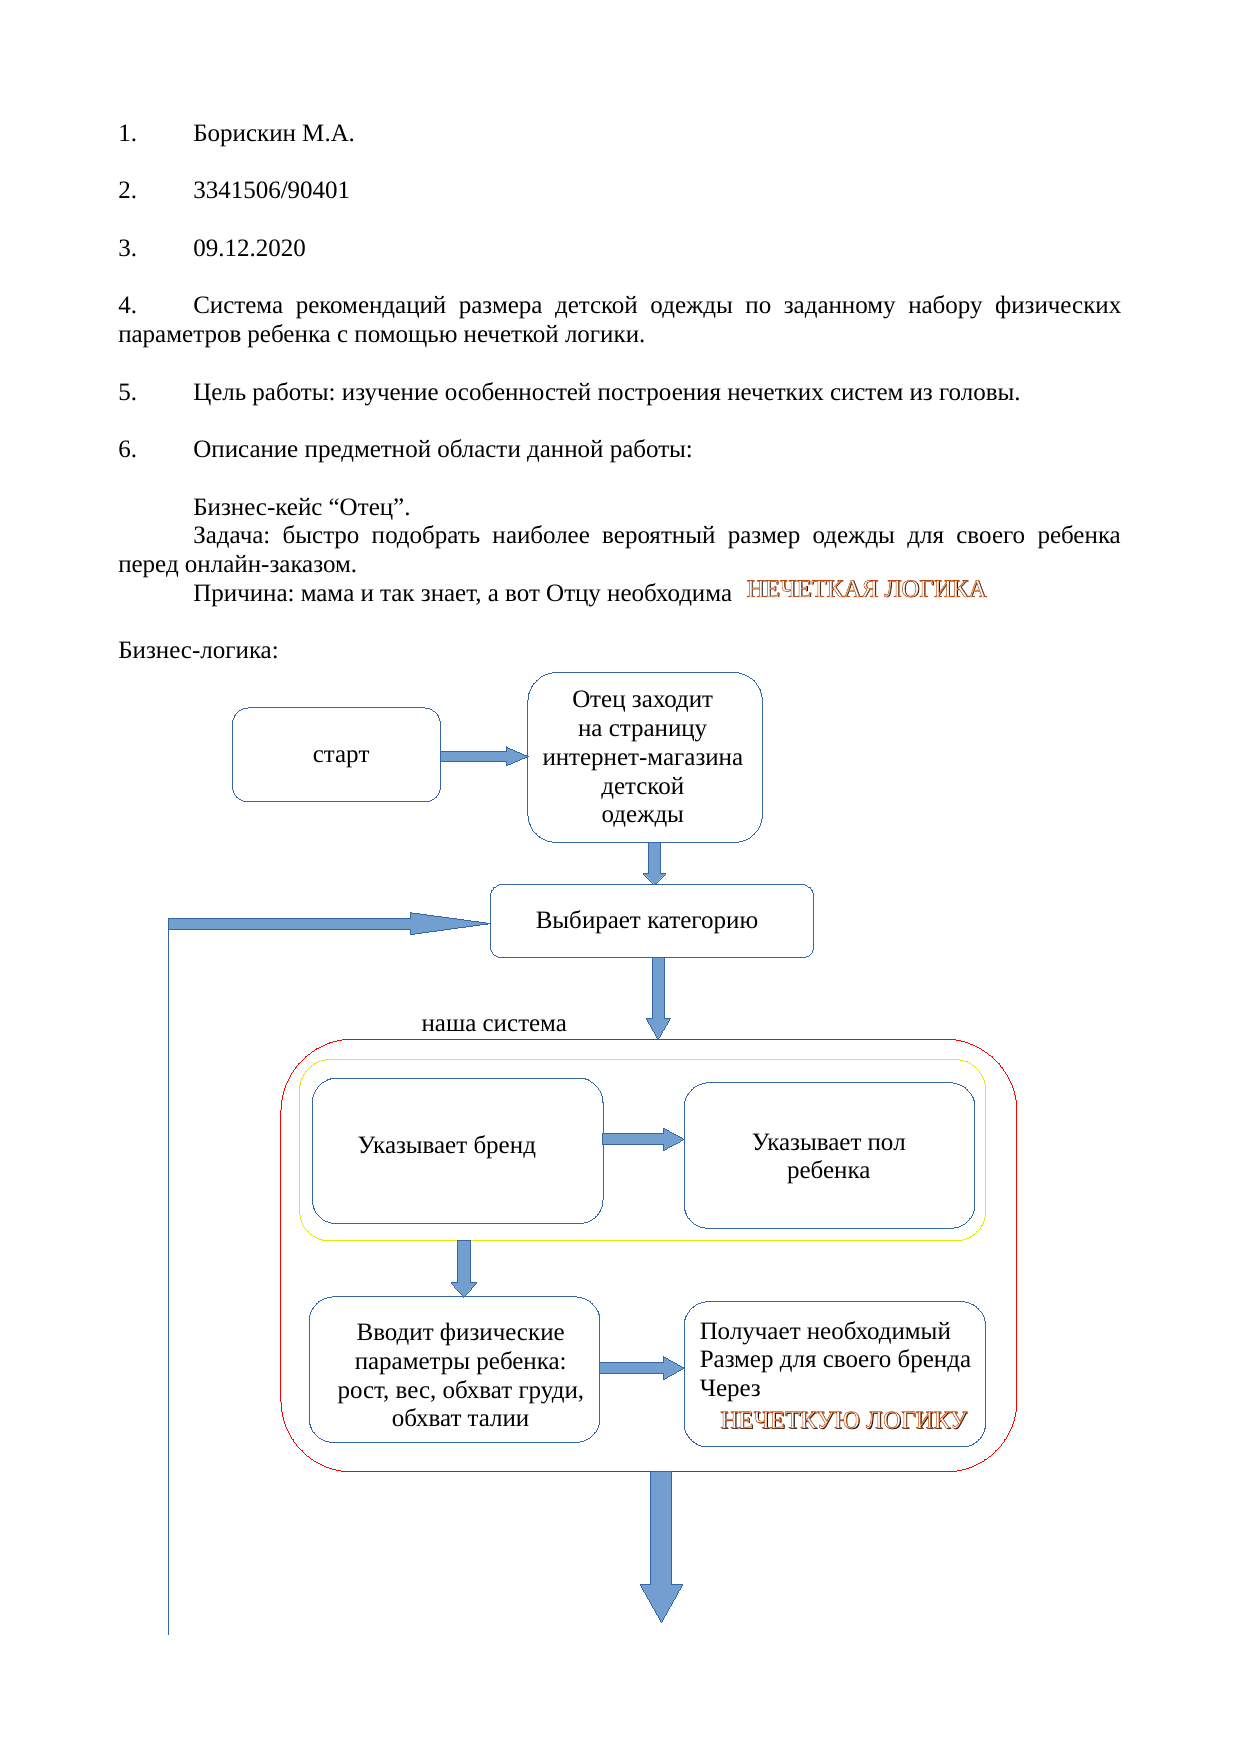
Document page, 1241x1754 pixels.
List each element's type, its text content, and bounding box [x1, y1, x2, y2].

text 1. Борискин М.А. [118, 118, 1122, 147]
text Бизнес-логика: [118, 636, 1122, 664]
text 4. Система рекомендаций размера детской одежды по заданному набору физических параметров ребенка с помощью нечеткой логики. [118, 291, 1122, 348]
text Задача: быстро подобрать наиболее вероятный размер одежды для своего ребенка перед онлайн-заказом. [118, 521, 1122, 578]
text 3. 09.12.2020 [118, 233, 1122, 262]
text 2. 3341506/90401 [118, 176, 1122, 204]
text Бизнес-кейс “Отец”. [118, 492, 1122, 521]
text 5. Цель работы: изучение особенностей построения нечетких систем из головы. [118, 377, 1122, 406]
text Причина: мама и так знает, а вот Отцу необходима [118, 578, 1122, 607]
text 6. Описание предметной области данной работы: [118, 434, 1122, 463]
